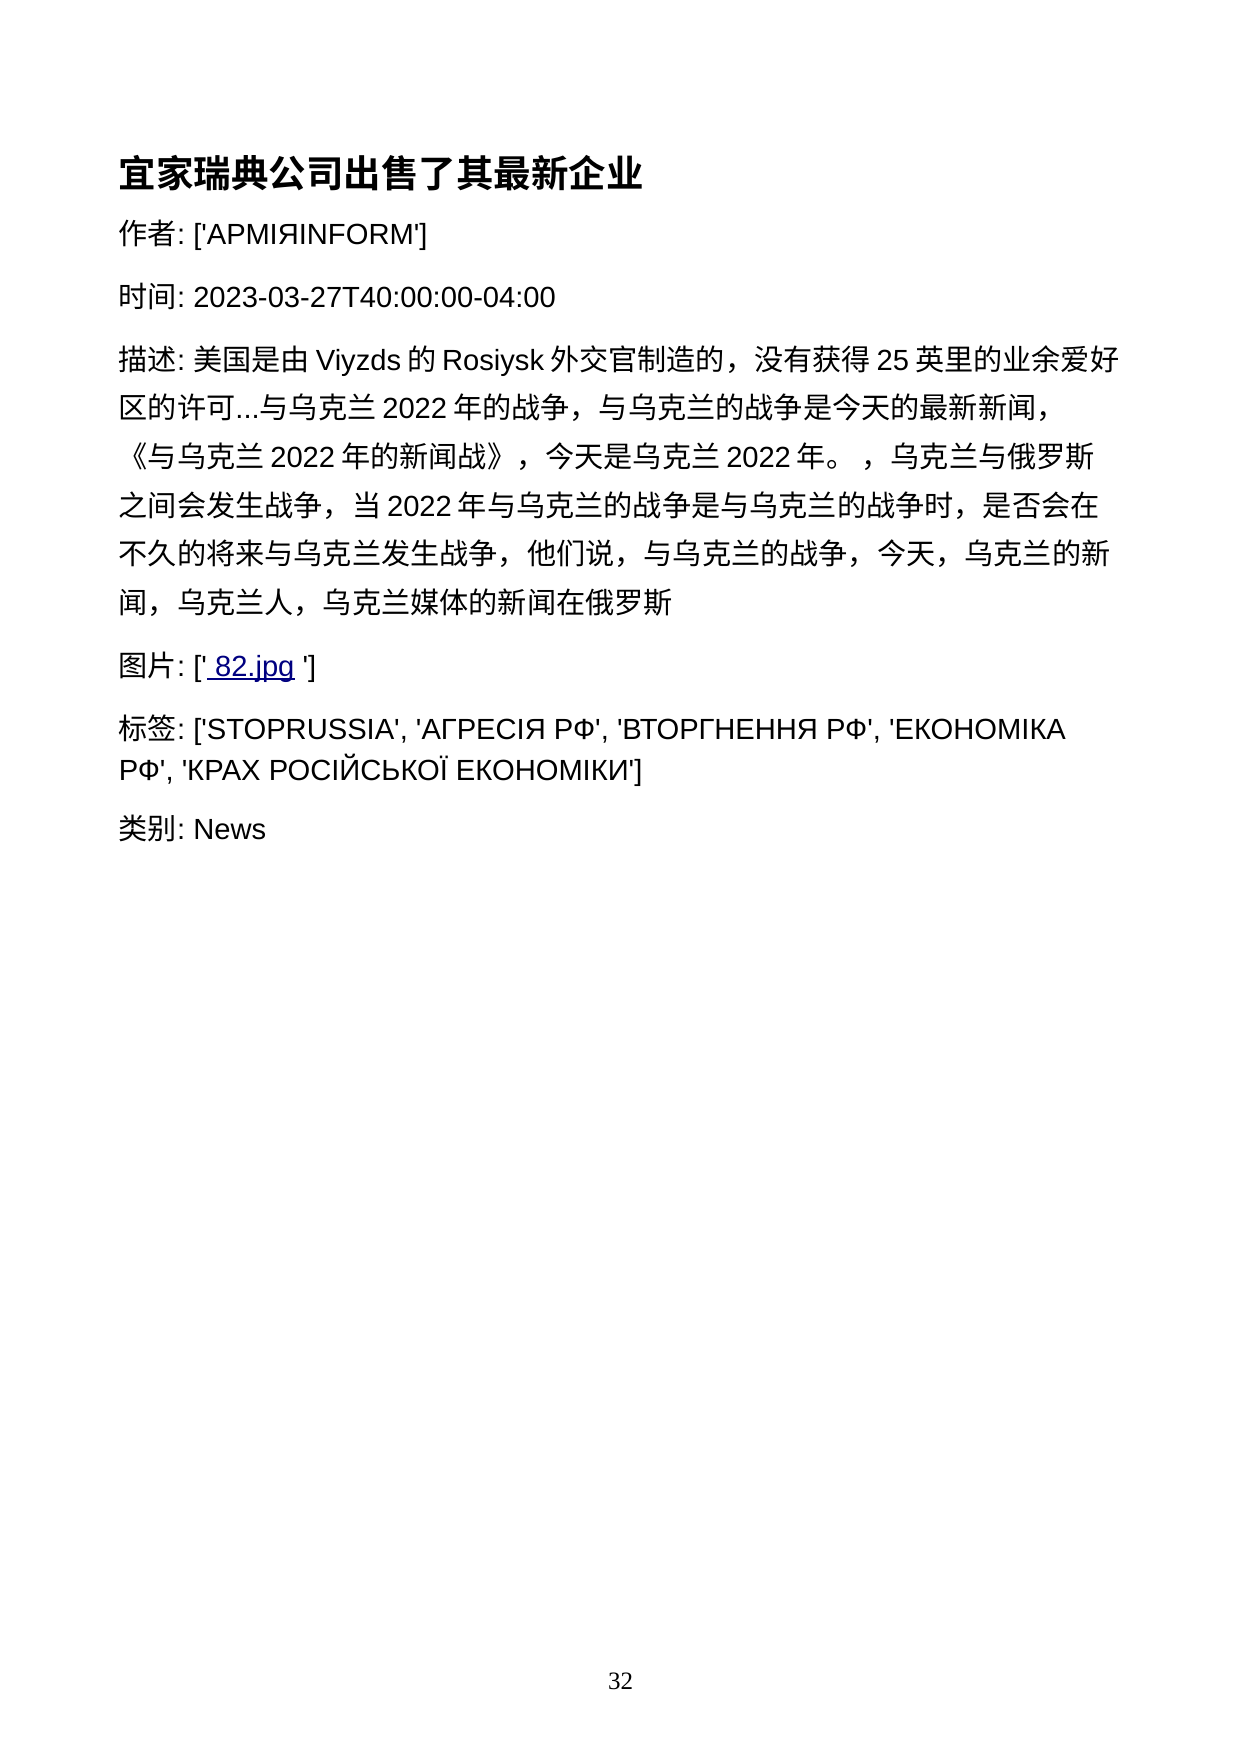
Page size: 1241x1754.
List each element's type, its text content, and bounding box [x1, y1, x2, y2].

text 图片: [' 82.jpg '] [118, 642, 1122, 685]
subtitle 宜家瑞典公司出售了其最新企业 [118, 143, 1122, 198]
text 类别: News [118, 806, 1122, 848]
text 作者: ['АРМІЯINFORM'] [118, 210, 1122, 253]
text 时间: 2023-03-27T40:00:00-04:00 [118, 273, 1122, 316]
text 标签: ['STOPRUSSIA', 'АГРЕСІЯ РФ', 'ВТОРГНЕННЯ РФ', 'ЕКОНОМІКА РФ', 'КРАХ РОСІЙСЬКОЇ ЕКОНОМІКИ'] [118, 706, 1122, 786]
text 描述: 美国是由Viyzds的Rosiysk外交官制造的，没有获得25英里的业余爱好区的许可...与乌克兰2022年的战争，与乌克兰的战争是今天的最新新闻，《与乌克兰2022年的新闻战》，今天是乌克兰2022年。 ，乌克兰与俄罗斯之间会发生战争，当2022年与乌克兰的战争是与乌克兰的战争时，是否会在不久的将来与乌克兰发生战争，他们说，与乌克兰的战争，今天，乌克兰的新闻，乌克兰人，乌克兰媒体的新闻在俄罗斯 [118, 337, 1122, 622]
